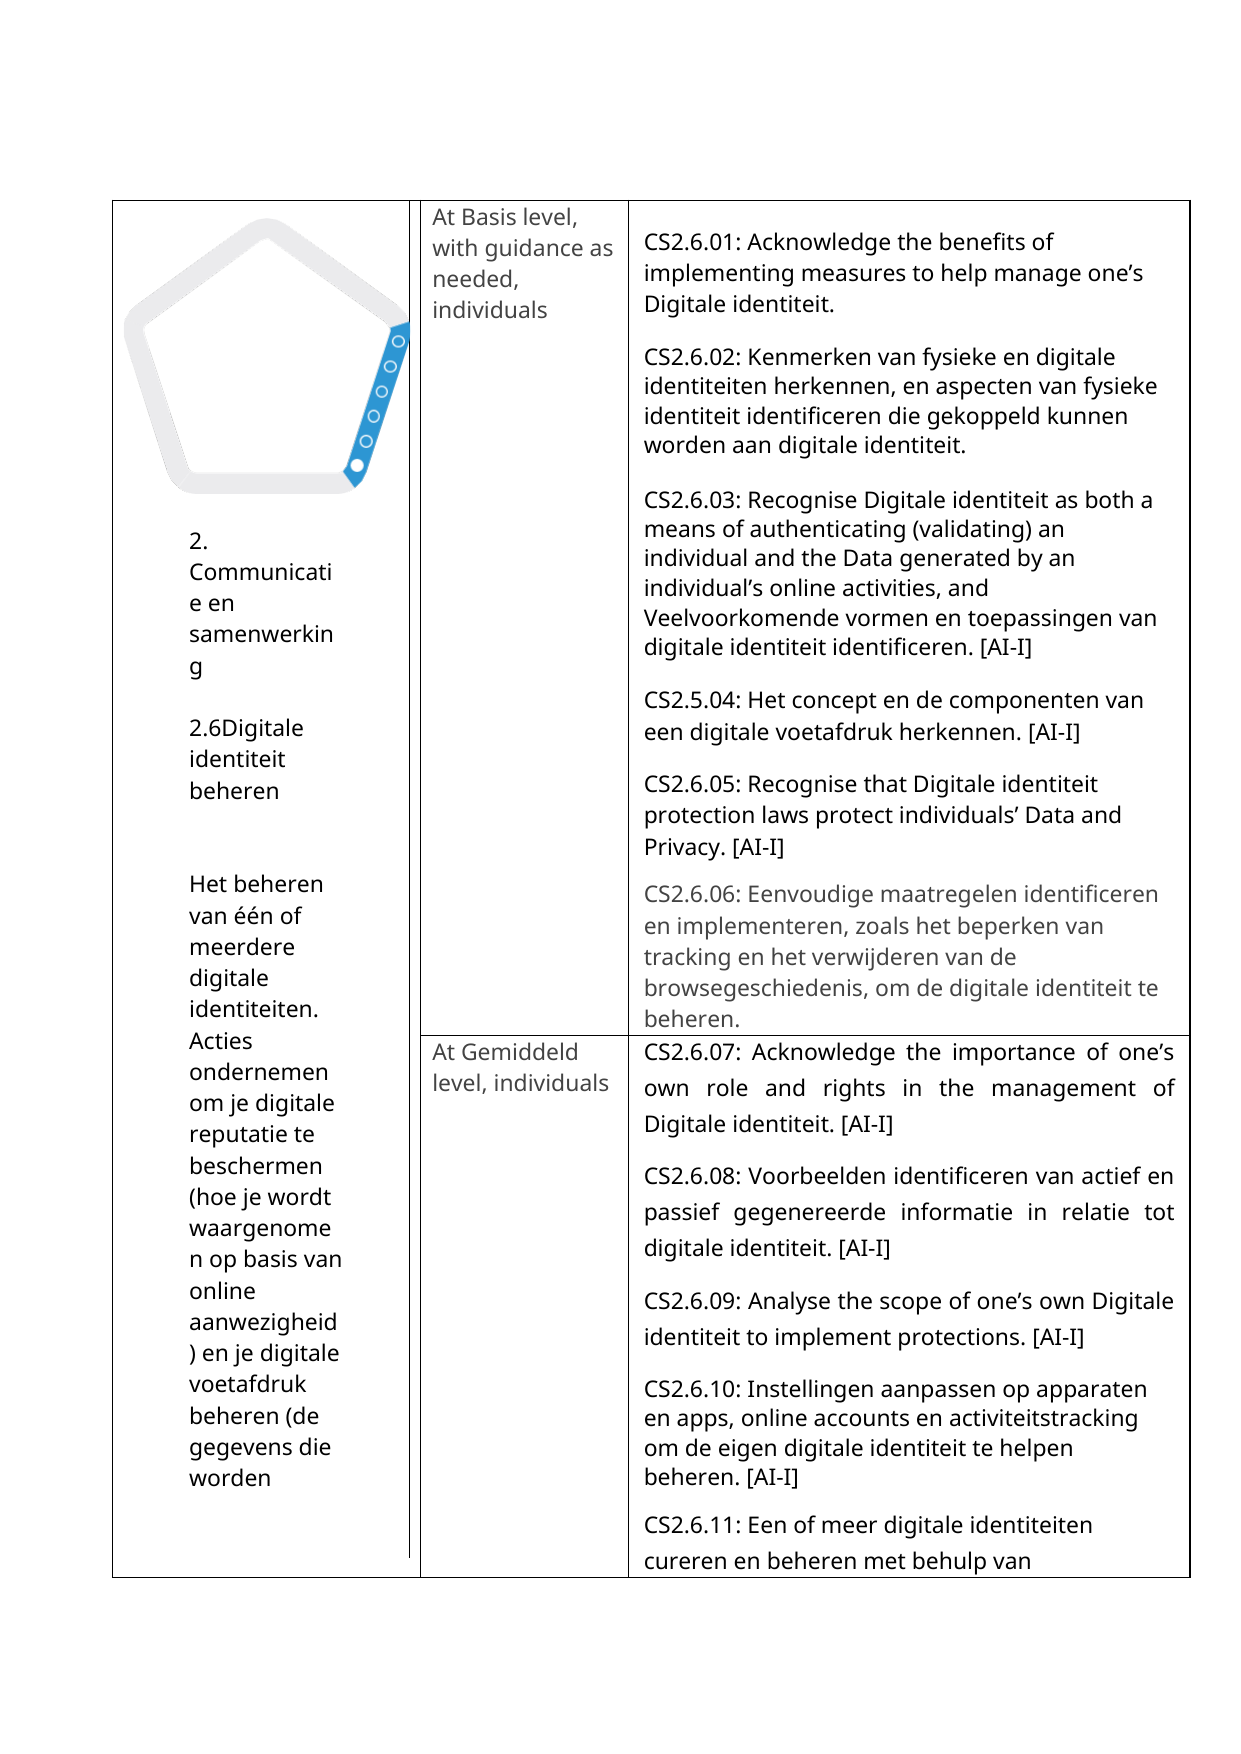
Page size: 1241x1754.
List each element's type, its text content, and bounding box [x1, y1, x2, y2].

table_cell At Gemiddeld level, individuals [421, 1036, 628, 1577]
table_header CS2.6.01: Acknowledge the benefits of implementing measures to help manage one’s Digitale identiteit. CS2.6.02: Kenmerken van fysieke en digitale identiteiten herkennen, en aspecten van fysieke identiteit identificeren die gekoppeld kunnen worden aan digitale identiteit. CS2.6.03: Recognise Digitale identiteit as both a means of authenticating (validating) an individual and the Data generated by an individual’s online activities, and Veelvoorkomende vormen en toepassingen van digitale identiteit identificeren. [AI-I] CS2.5.04: Het concept en de componenten van een digitale voetafdruk herkennen. [AI-I] CS2.6.05: Recognise that Digitale identiteit protection laws protect individuals’ Data and Privacy. [AI-I] CS2.6.06: Eenvoudige maatregelen identificeren en implementeren, zoals het beperken van tracking en het verwijderen van de browsegeschiedenis, om de digitale identiteit te beheren. [629, 201, 1189, 1035]
table_header 2. Communicatie en samenwerking 2.6Digitale identiteit beheren Het beheren van één of meerdere digitale identiteiten. Acties ondernemen om je digitale reputatie te beschermen (hoe je wordt waargenomen op basis van online aanwezigheid) en je digitale voetafdruk beheren (de gegevens die worden [113, 201, 420, 1577]
table_header At Basis level, with guidance as needed, individuals [421, 201, 628, 1035]
table_cell CS2.6.07: Acknowledge the importance of one’s own role and rights in the management of Digitale identiteit. [AI-I] CS2.6.08: Voorbeelden identificeren van actief en passief gegenereerde informatie in relatie tot digitale identiteit. [AI-I] CS2.6.09: Analyse the scope of one’s own Digitale identiteit to implement protections. [AI-I] CS2.6.10: Instellingen aanpassen op apparaten en apps, online accounts en activiteitstracking om de eigen digitale identiteit te helpen beheren. [AI-I] CS2.6.11: Een of meer digitale identiteiten cureren en beheren met behulp van [629, 1036, 1189, 1577]
